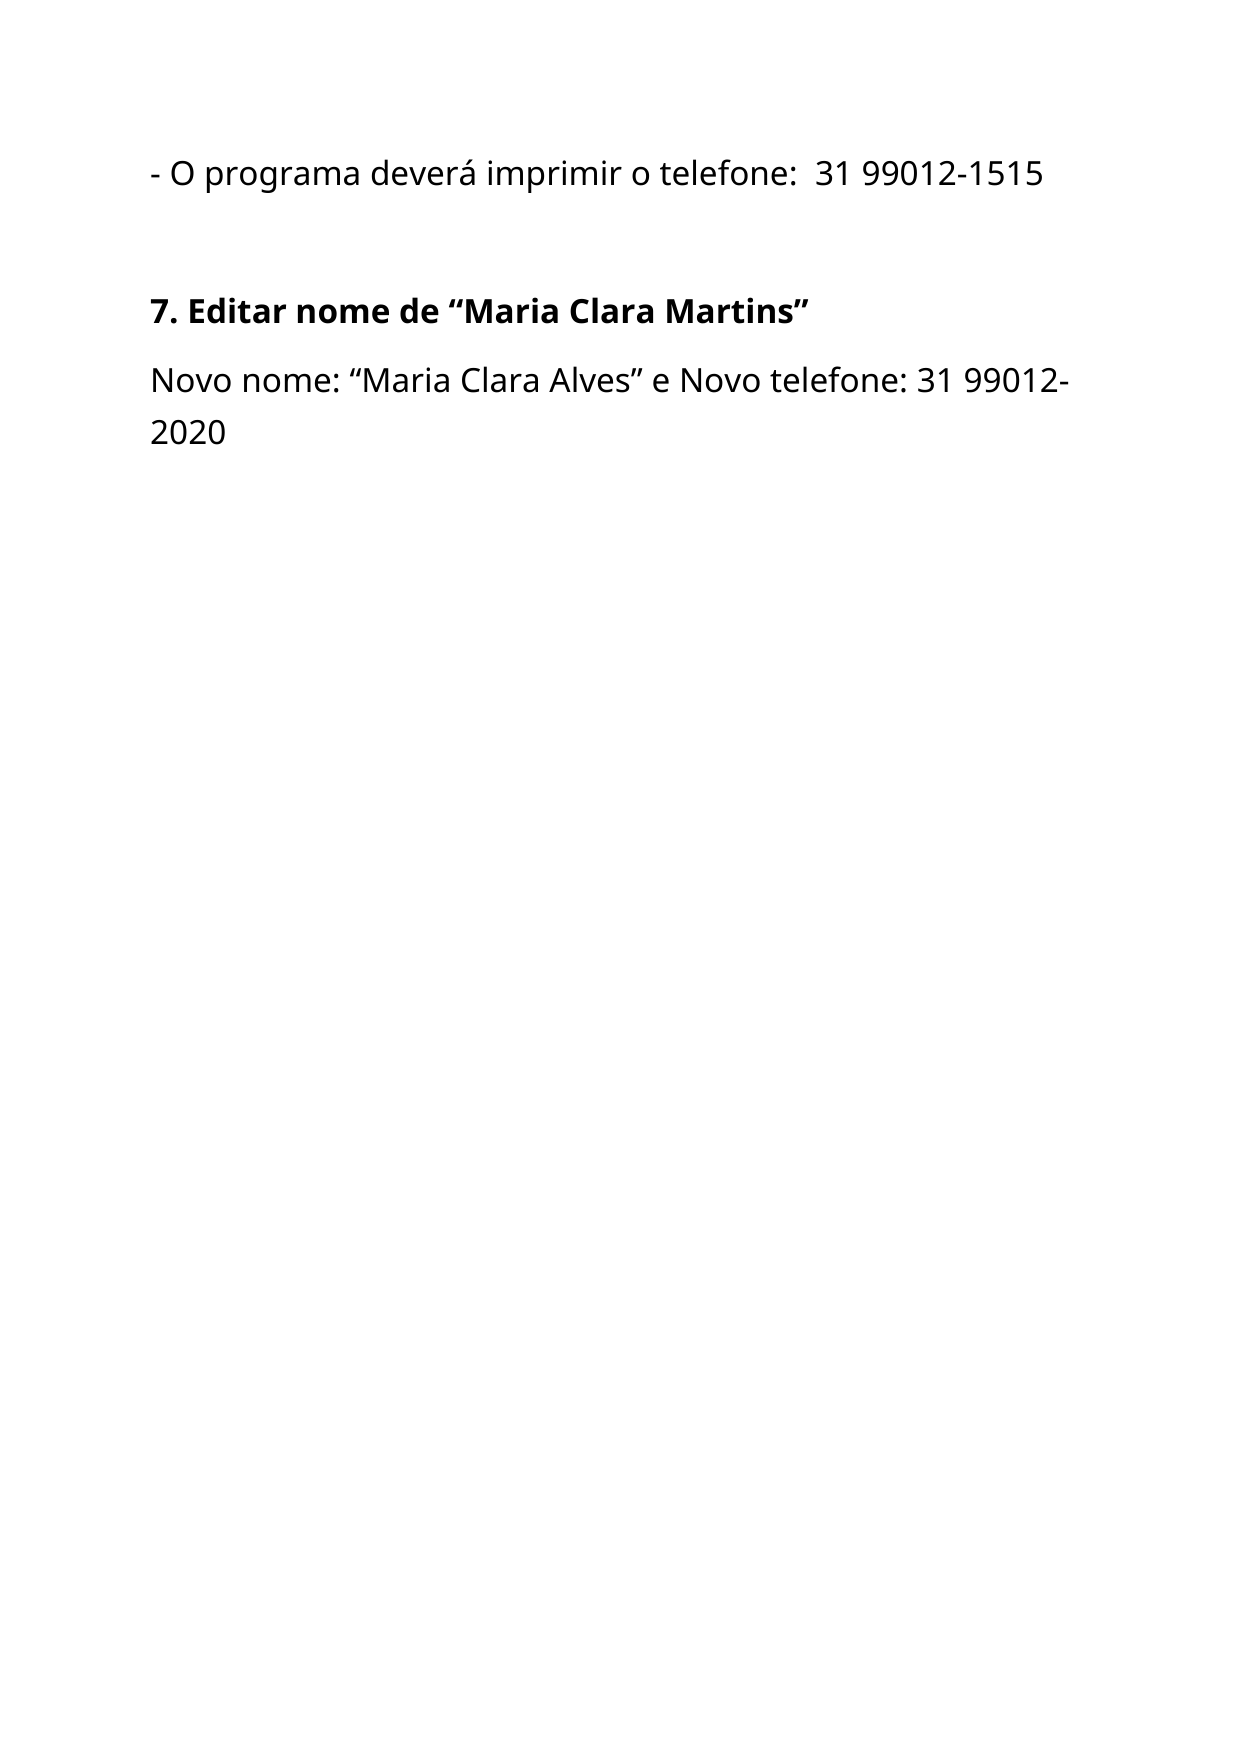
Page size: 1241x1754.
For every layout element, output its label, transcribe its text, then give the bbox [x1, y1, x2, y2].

text - O programa deverá imprimir o telefone: 31 99012-1515 [150, 150, 1090, 195]
text 7. Editar nome de “Maria Clara Martins” [150, 288, 1090, 333]
text Novo nome: “Maria Clara Alves” e Novo telefone: 31 99012-2020 [150, 357, 1090, 454]
